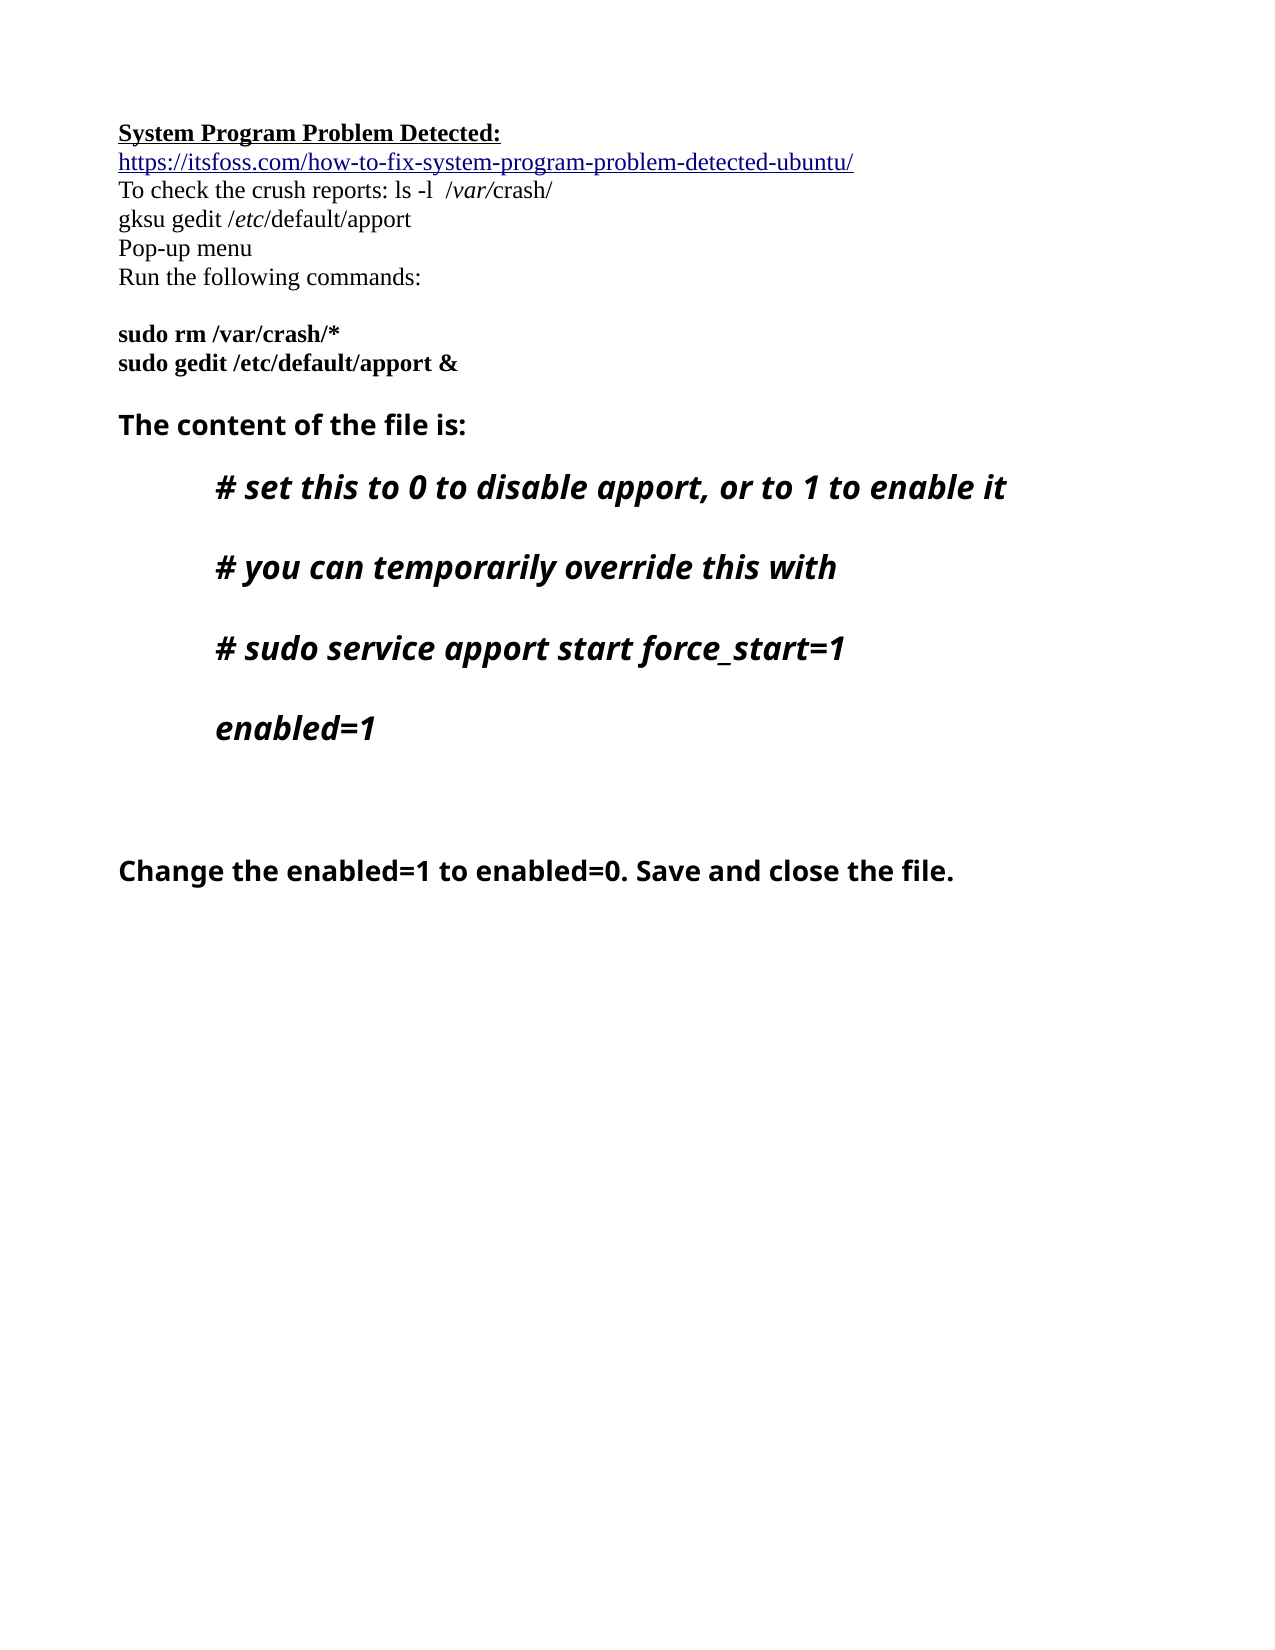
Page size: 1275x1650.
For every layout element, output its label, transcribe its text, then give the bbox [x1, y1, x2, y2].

text System Program Problem Detected: [118, 118, 1157, 147]
text The content of the file is: [118, 406, 1157, 444]
text gksu gedit /etc/default/apport [118, 204, 1157, 233]
text sudo rm /var/crash/* [118, 319, 1157, 348]
text # set this to 0 to disable apport, or to 1 to enable it # you can temporarily override this with # sudo service apport start force_start=1 enabled=1 [215, 464, 1060, 750]
text To check the crush reports: ls -l /var/crash/ [118, 176, 1157, 204]
text https://itsfoss.com/how-to-fix-system-program-problem-detected-ubuntu/ [118, 147, 1157, 176]
text Change the enabled=1 to enabled=0. Save and close the file. [118, 852, 1157, 890]
text Pop-up menu [118, 233, 1157, 262]
text sudo gedit /etc/default/apport & [118, 348, 1157, 377]
text Run the following commands: [118, 262, 1157, 291]
